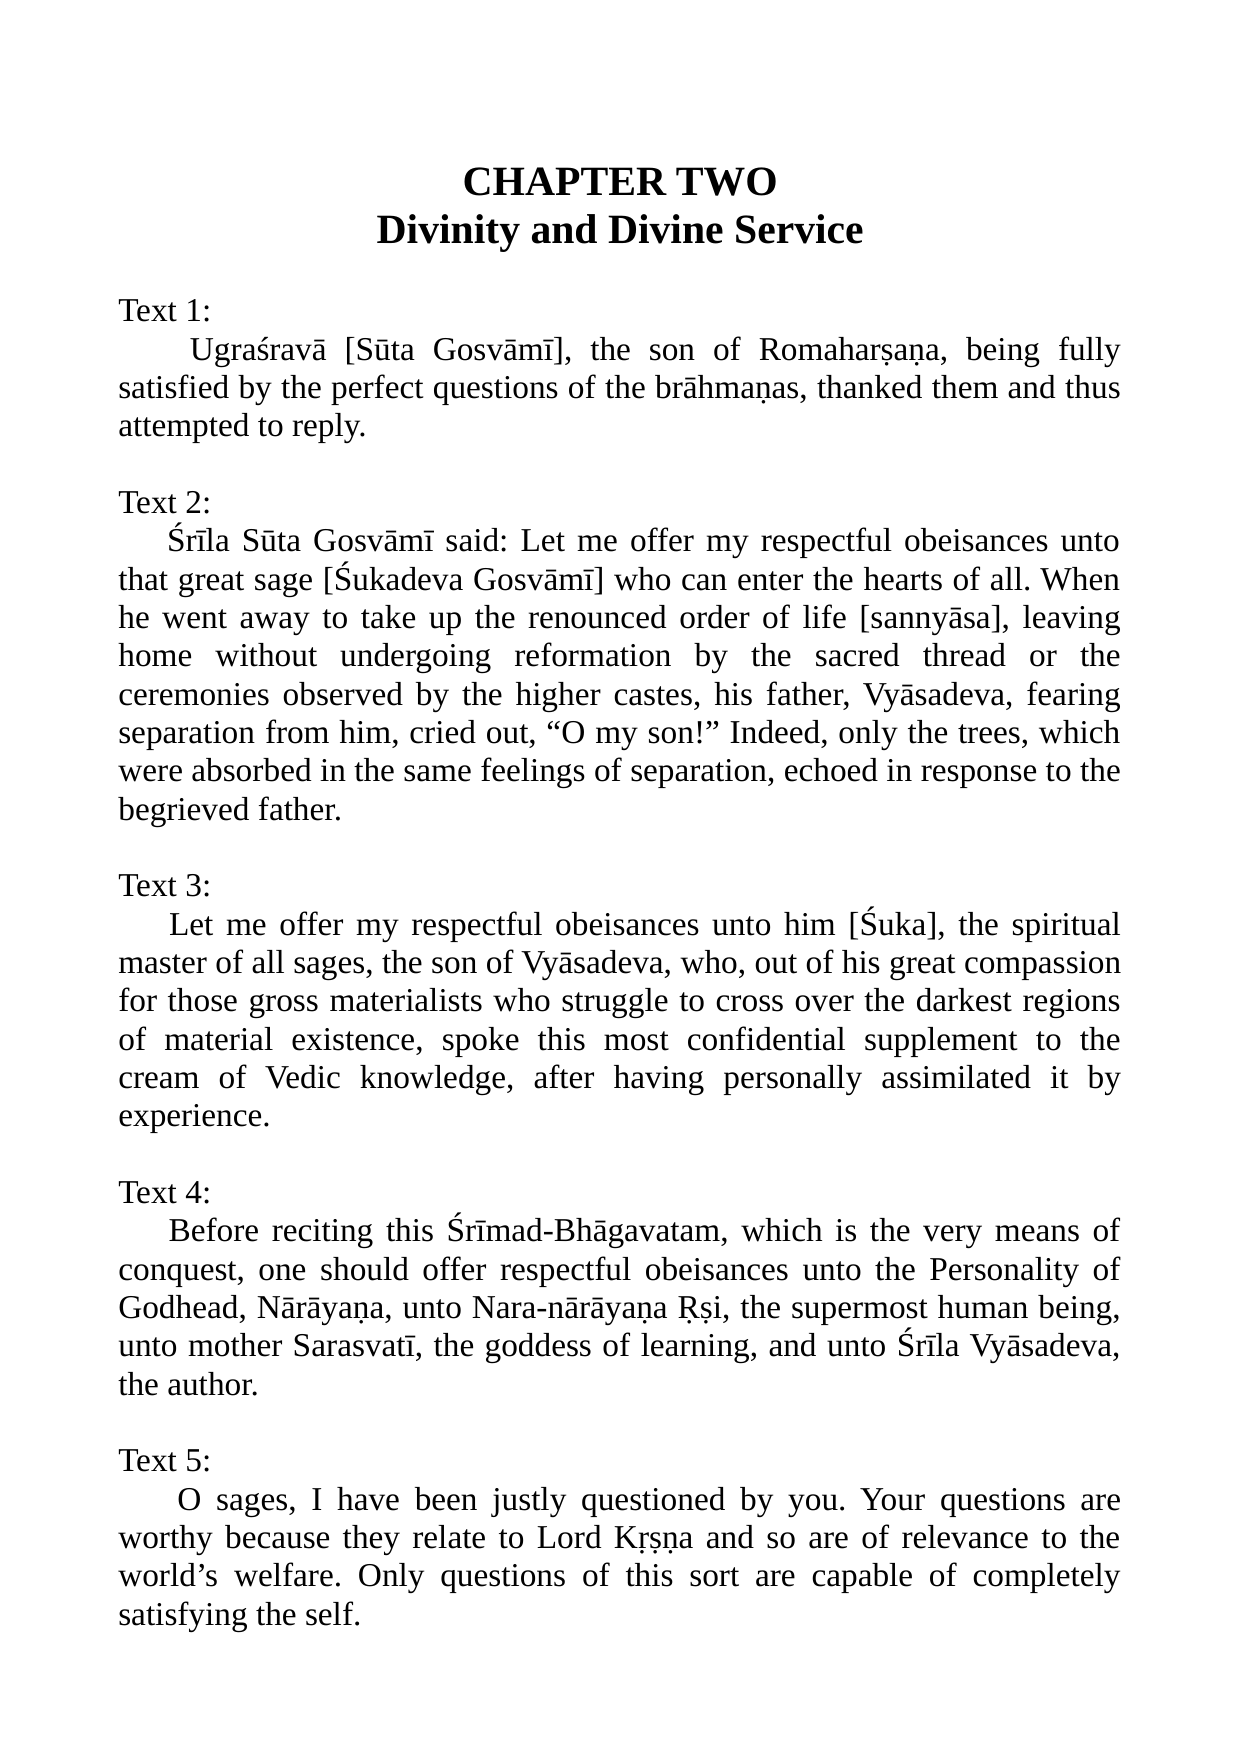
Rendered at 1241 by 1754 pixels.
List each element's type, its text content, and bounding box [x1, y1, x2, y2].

text Text 5: [118, 1441, 1122, 1479]
text Text 4: [118, 1172, 1122, 1211]
text Divinity and Divine Service [118, 204, 1122, 252]
text Śrīla Sūta Gosvāmī said: Let me offer my respectful obeisances unto that great sage [Śukadeva Gosvāmī] who can enter the hearts of all. When he went away to take up the renounced order of life [sannyāsa], leaving home without undergoing reformation by the sacred thread or the ceremonies observed by the higher castes, his father, Vyāsadeva, fearing separation from him, cried out, “O my son!” Indeed, only the trees, which were absorbed in the same feelings of separation, echoed in response to the begrieved father. [118, 521, 1122, 827]
text O sages, I have been justly questioned by you. Your questions are worthy because they relate to Lord Kṛṣṇa and so are of relevance to the world’s welfare. Only questions of this sort are capable of completely satisfying the self. [118, 1479, 1122, 1632]
text Text 2: [118, 482, 1122, 521]
text Before reciting this Śrīmad-Bhāgavatam, which is the very means of conquest, one should offer respectful obeisances unto the Personality of Godhead, Nārāyaṇa, unto Nara-nārāyaṇa Ṛṣi, the supermost human being, unto mother Sarasvatī, the goddess of learning, and unto Śrīla Vyāsadeva, the author. [118, 1211, 1122, 1402]
text CHAPTER TWO [118, 156, 1122, 204]
text Text 1: [118, 291, 1122, 329]
text Ugraśravā [Sūta Gosvāmī], the son of Romaharṣaṇa, being fully satisfied by the perfect questions of the brāhmaṇas, thanked them and thus attempted to reply. [118, 329, 1122, 444]
text Text 3: [118, 866, 1122, 904]
text Let me offer my respectful obeisances unto him [Śuka], the spiritual master of all sages, the son of Vyāsadeva, who, out of his great compassion for those gross materialists who struggle to cross over the darkest regions of material existence, spoke this most confidential supplement to the cream of Vedic knowledge, after having personally assimilated it by experience. [118, 904, 1122, 1134]
